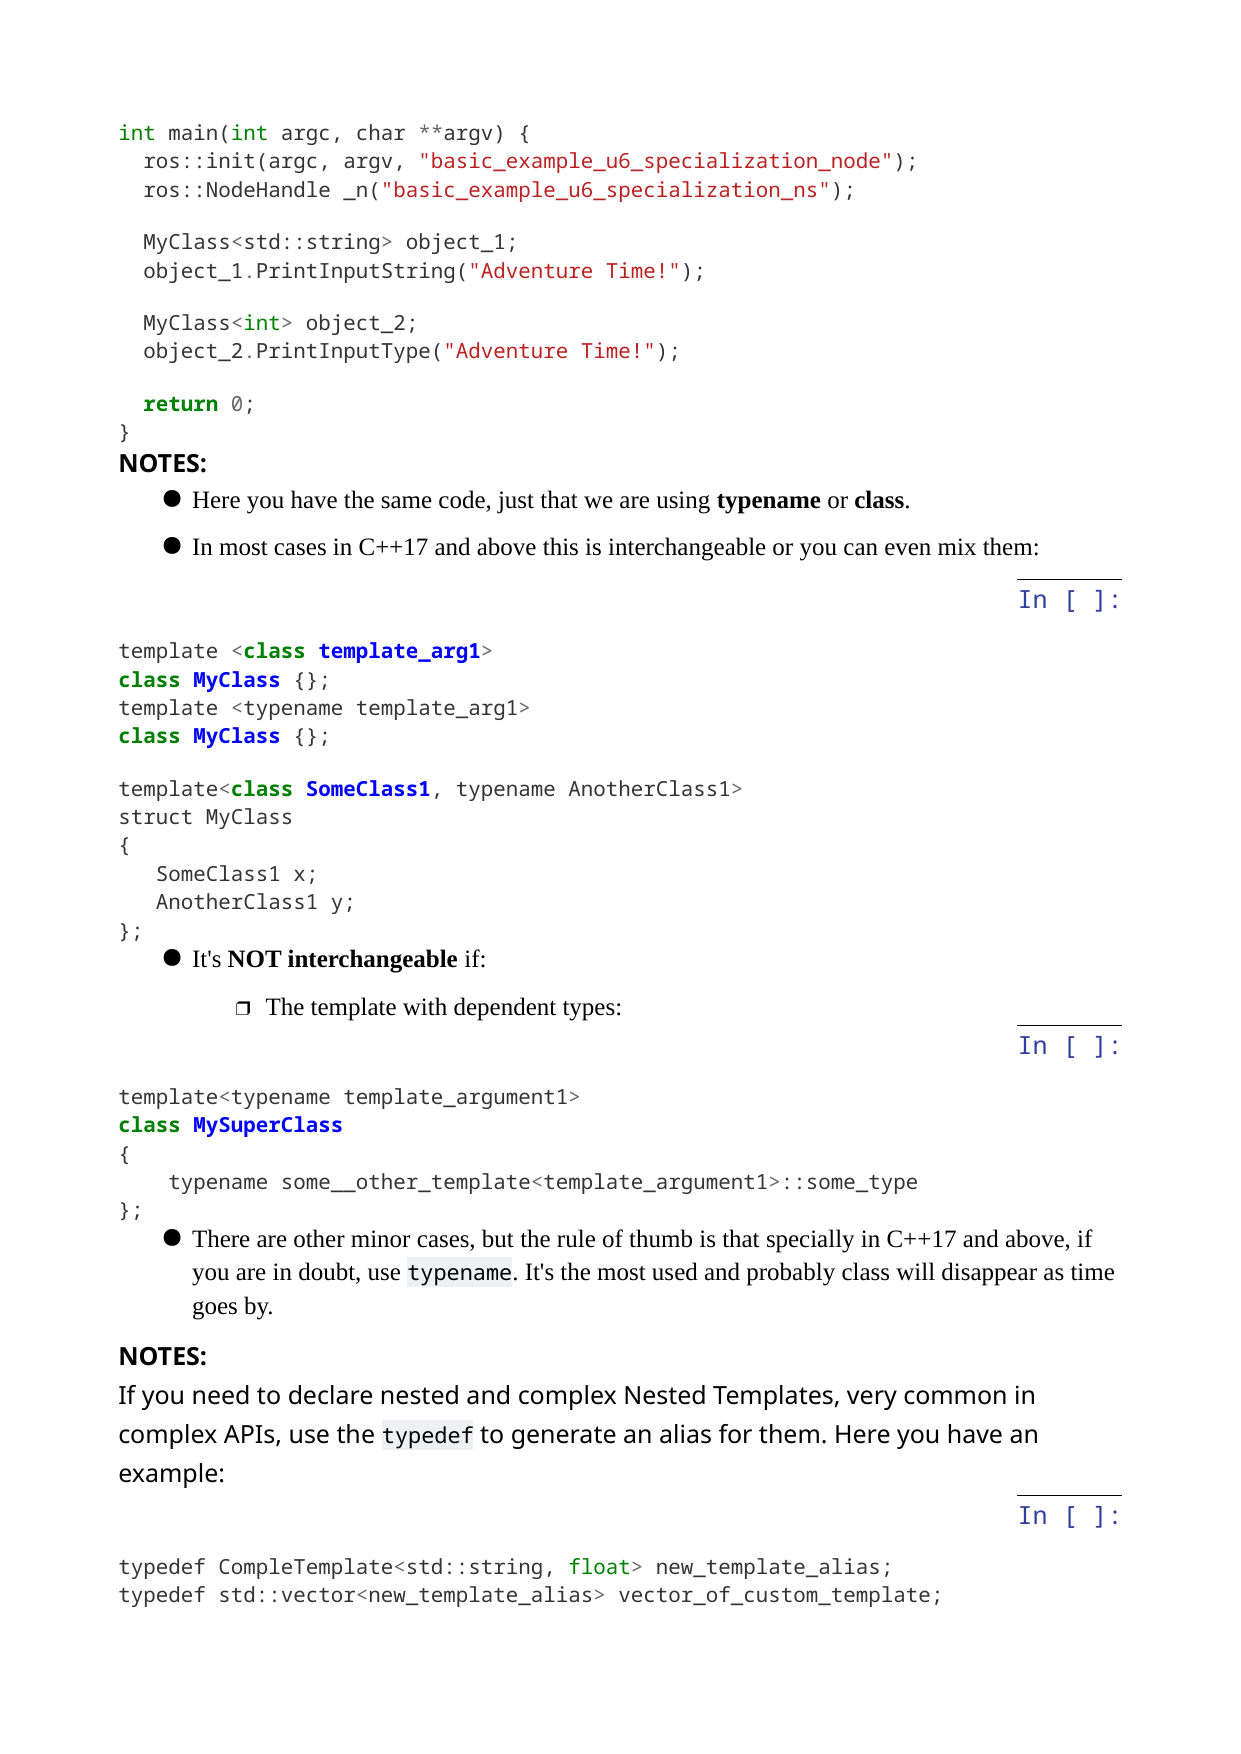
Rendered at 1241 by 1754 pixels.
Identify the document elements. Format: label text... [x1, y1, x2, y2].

list There are other minor cases, but the rule of thumb is that specially in C++17 and above, if you are in doubt, use typename. It's the most used and probably class will disappear as time goes by. [162, 1224, 1122, 1320]
list The template with dependent types: [236, 992, 1122, 1020]
text { [118, 1139, 1122, 1167]
list In most cases in C++17 and above this is interchangeable or you can even mix them: [162, 532, 1122, 561]
text }; [118, 916, 1122, 944]
text object_2.PrintInputType("Adventure Time!"); [118, 337, 1122, 365]
text template<typename template_argument1> [118, 1082, 1122, 1110]
text AnotherClass1 y; [118, 887, 1122, 916]
list Here you have the same code, just that we are using typename or class. [162, 485, 1122, 514]
text int main(int argc, char **argv) { [118, 118, 1122, 147]
text template <typename template_arg1> [118, 693, 1122, 722]
text } [118, 417, 1122, 446]
text typename some__other_template<template_argument1>::some_type [118, 1167, 1122, 1196]
text In [ ]: [118, 1495, 1122, 1532]
text struct MyClass [118, 802, 1122, 831]
text ros::NodeHandle _n("basic_example_u6_specialization_ns"); [118, 175, 1122, 204]
text template <class template_arg1> [118, 636, 1122, 665]
text ros::init(argc, argv, "basic_example_u6_specialization_node"); [118, 147, 1122, 175]
text MyClass<std::string> object_1; [118, 227, 1122, 256]
text In [ ]: [118, 579, 1122, 616]
text typedef std::vector<new_template_alias> vector_of_custom_template; [118, 1581, 1122, 1609]
text }; [118, 1196, 1122, 1224]
text class MyClass {}; [118, 722, 1122, 750]
text object_1.PrintInputString("Adventure Time!"); [118, 256, 1122, 284]
text If you need to declare nested and complex Nested Templates, very common in complex APIs, use the typedef to generate an alias for them. Here you have an example: [118, 1377, 1122, 1490]
text return 0; [118, 389, 1122, 417]
text NOTES: [118, 1338, 1122, 1372]
text SomeClass1 x; [118, 859, 1122, 887]
text In [ ]: [118, 1024, 1122, 1062]
text MyClass<int> object_2; [118, 308, 1122, 337]
text class MyClass {}; [118, 665, 1122, 693]
text typedef CompleTemplate<std::string, float> new_template_alias; [118, 1552, 1122, 1581]
list It's NOT interchangeable if: [162, 944, 1122, 973]
text { [118, 831, 1122, 859]
text class MySuperClass [118, 1110, 1122, 1139]
text NOTES: [118, 446, 1122, 480]
text template<class SomeClass1, typename AnotherClass1> [118, 774, 1122, 802]
